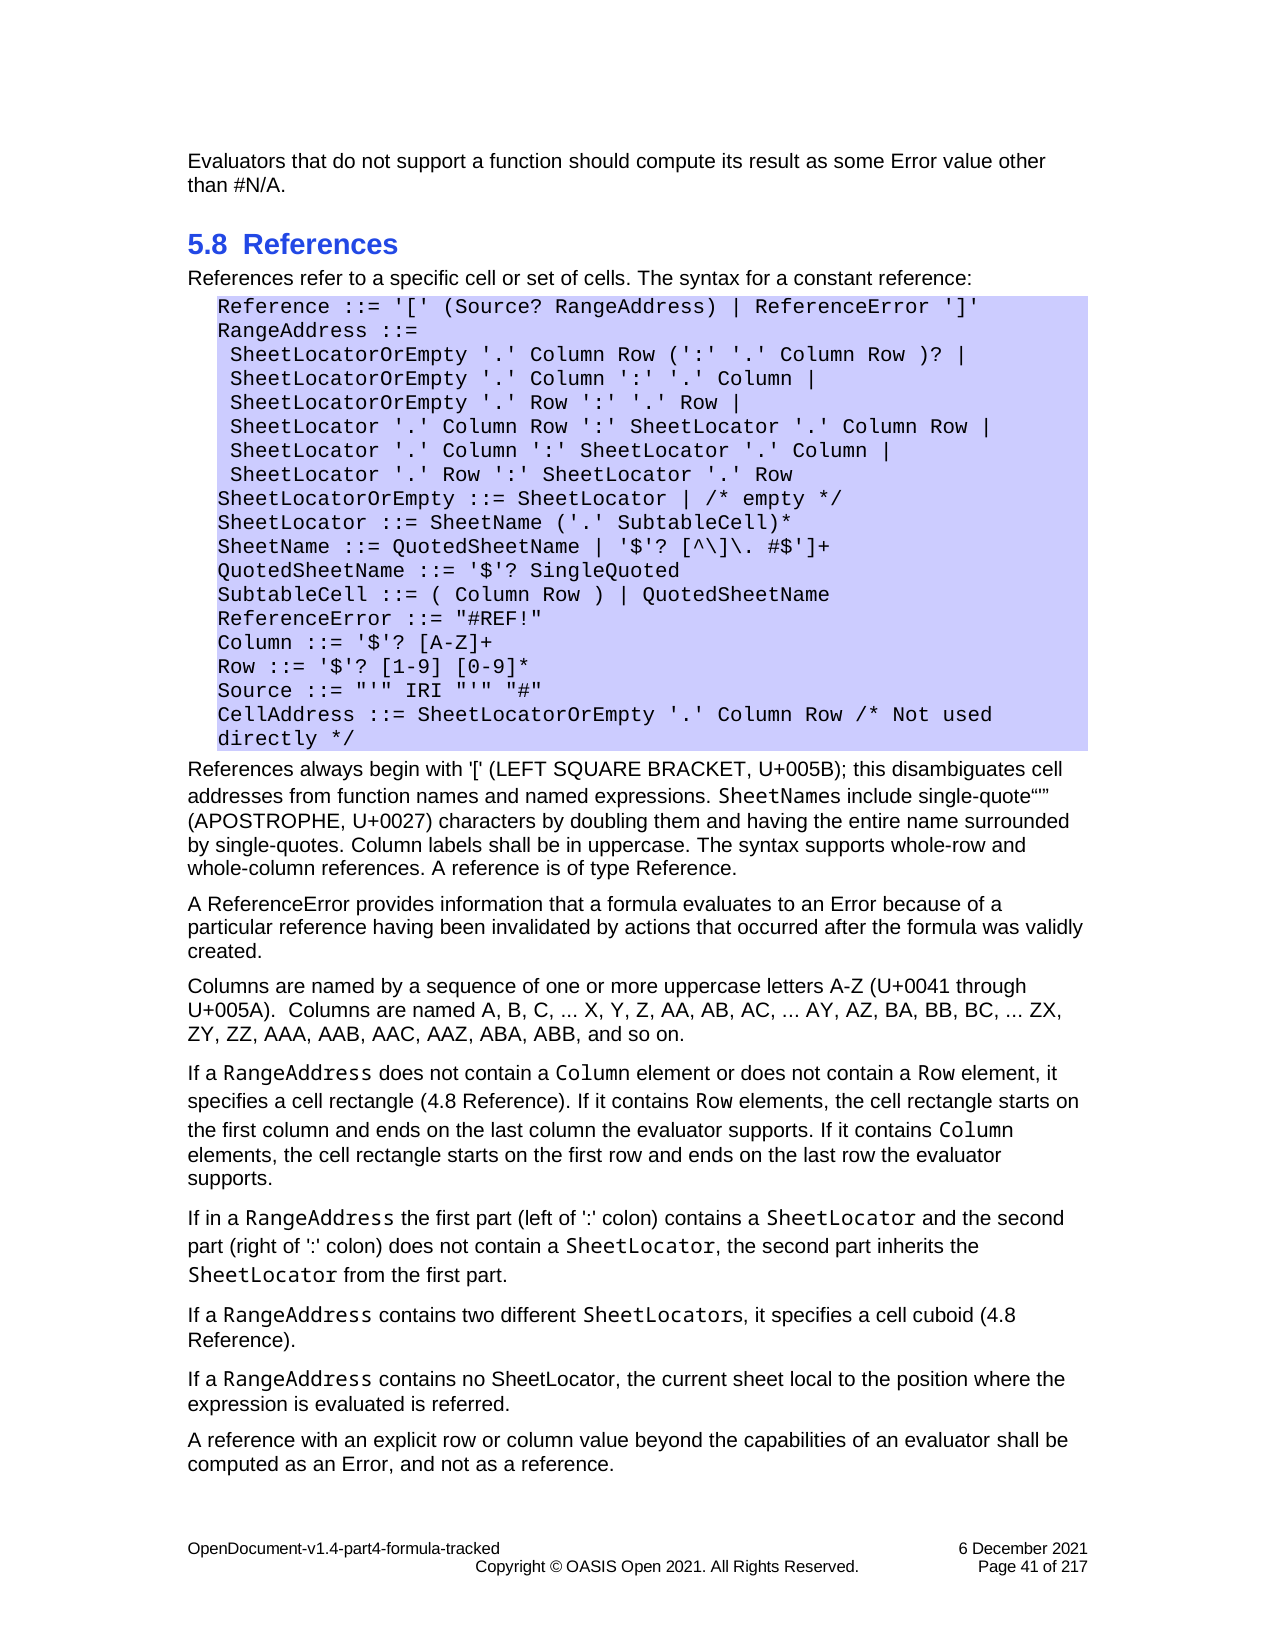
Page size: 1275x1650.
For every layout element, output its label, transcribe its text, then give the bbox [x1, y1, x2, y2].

text Source ::= "'" IRI "'" "#" [217, 679, 1088, 703]
text A ReferenceError provides information that a formula evaluates to an Error because of a particular reference having been invalidated by actions that occurred after the formula was validly created. [187, 892, 1088, 963]
text If a RangeAddress contains two different SheetLocators, it specifies a cell cuboid (4.8 Reference). [187, 1300, 1088, 1352]
text If in a RangeAddress the first part (left of ':' colon) contains a SheetLocator and the second part (right of ':' colon) does not contain a SheetLocator, the second part inherits the SheetLocator from the first part. [187, 1202, 1088, 1288]
text If a RangeAddress contains no SheetLocator, the current sheet local to the position where the expression is evaluated is referred. [187, 1364, 1088, 1416]
text Reference ::= '[' (Source? RangeAddress) | ReferenceError ']' [217, 296, 1088, 320]
text SheetLocatorOrEmpty ::= SheetLocator | /* empty */ [217, 488, 1088, 512]
text RangeAddress ::= SheetLocatorOrEmpty '.' Column Row (':' '.' Column Row )? | SheetLocatorOrEmpty '.' Column ':' '.' Column | SheetLocatorOrEmpty '.' Row ':' '.' Row | SheetLocator '.' Column Row ':' SheetLocator '.' Column Row | SheetLocator '.' Column ':' SheetLocator '.' Column | SheetLocator '.' Row ':' SheetLocator '.' Row [217, 320, 1088, 488]
text QuotedSheetName ::= '$'? SingleQuoted [217, 560, 1088, 584]
text References always begin with '[' (LEFT SQUARE BRACKET, U+005B); this disambiguates cell addresses from function names and named expressions. SheetNames include single-quote“'” (APOSTROPHE, U+0027) characters by doubling them and having the entire name surrounded by single-quotes. Column labels shall be in uppercase. The syntax supports whole-row and whole-column references. A reference is of type Reference. [187, 757, 1088, 880]
subtitle References [187, 228, 1088, 261]
text ReferenceError ::= "#REF!" [217, 608, 1088, 632]
text Row ::= '$'? [1-9] [0-9]* [217, 656, 1088, 679]
text SheetLocator ::= SheetName ('.' SubtableCell)* [217, 512, 1088, 536]
text CellAddress ::= SheetLocatorOrEmpty '.' Column Row /* Not used directly */ [217, 703, 1088, 751]
text A reference with an explicit row or column value beyond the capabilities of an evaluator shall be computed as an Error, and not as a reference. [187, 1428, 1088, 1476]
text Column ::= '$'? [A-Z]+ [217, 632, 1088, 656]
text Columns are named by a sequence of one or more uppercase letters A-Z (U+0041 through U+005A). Columns are named A, B, C, ... X, Y, Z, AA, AB, AC, ... AY, AZ, BA, BB, BC, ... ZX, ZY, ZZ, AAA, AAB, AAC, AAZ, ABA, ABB, and so on. [187, 975, 1088, 1046]
text Evaluators that do not support a function should compute its result as some Error value other than #N/A. [187, 150, 1088, 197]
text SubtableCell ::= ( Column Row ) | QuotedSheetName [217, 584, 1088, 608]
text References refer to a specific cell or set of cells. The syntax for a constant reference: [187, 267, 1088, 290]
text SheetName ::= QuotedSheetName | '$'? [^\]\. #$']+ [217, 536, 1088, 560]
text If a RangeAddress does not contain a Column element or does not contain a Row element, it specifies a cell rectangle (4.8 Reference). If it contains Row elements, the cell rectangle starts on the first column and ends on the last column the evaluator supports. If it contains Column elements, the cell rectangle starts on the first row and ends on the last row the evaluator supports. [187, 1058, 1088, 1190]
